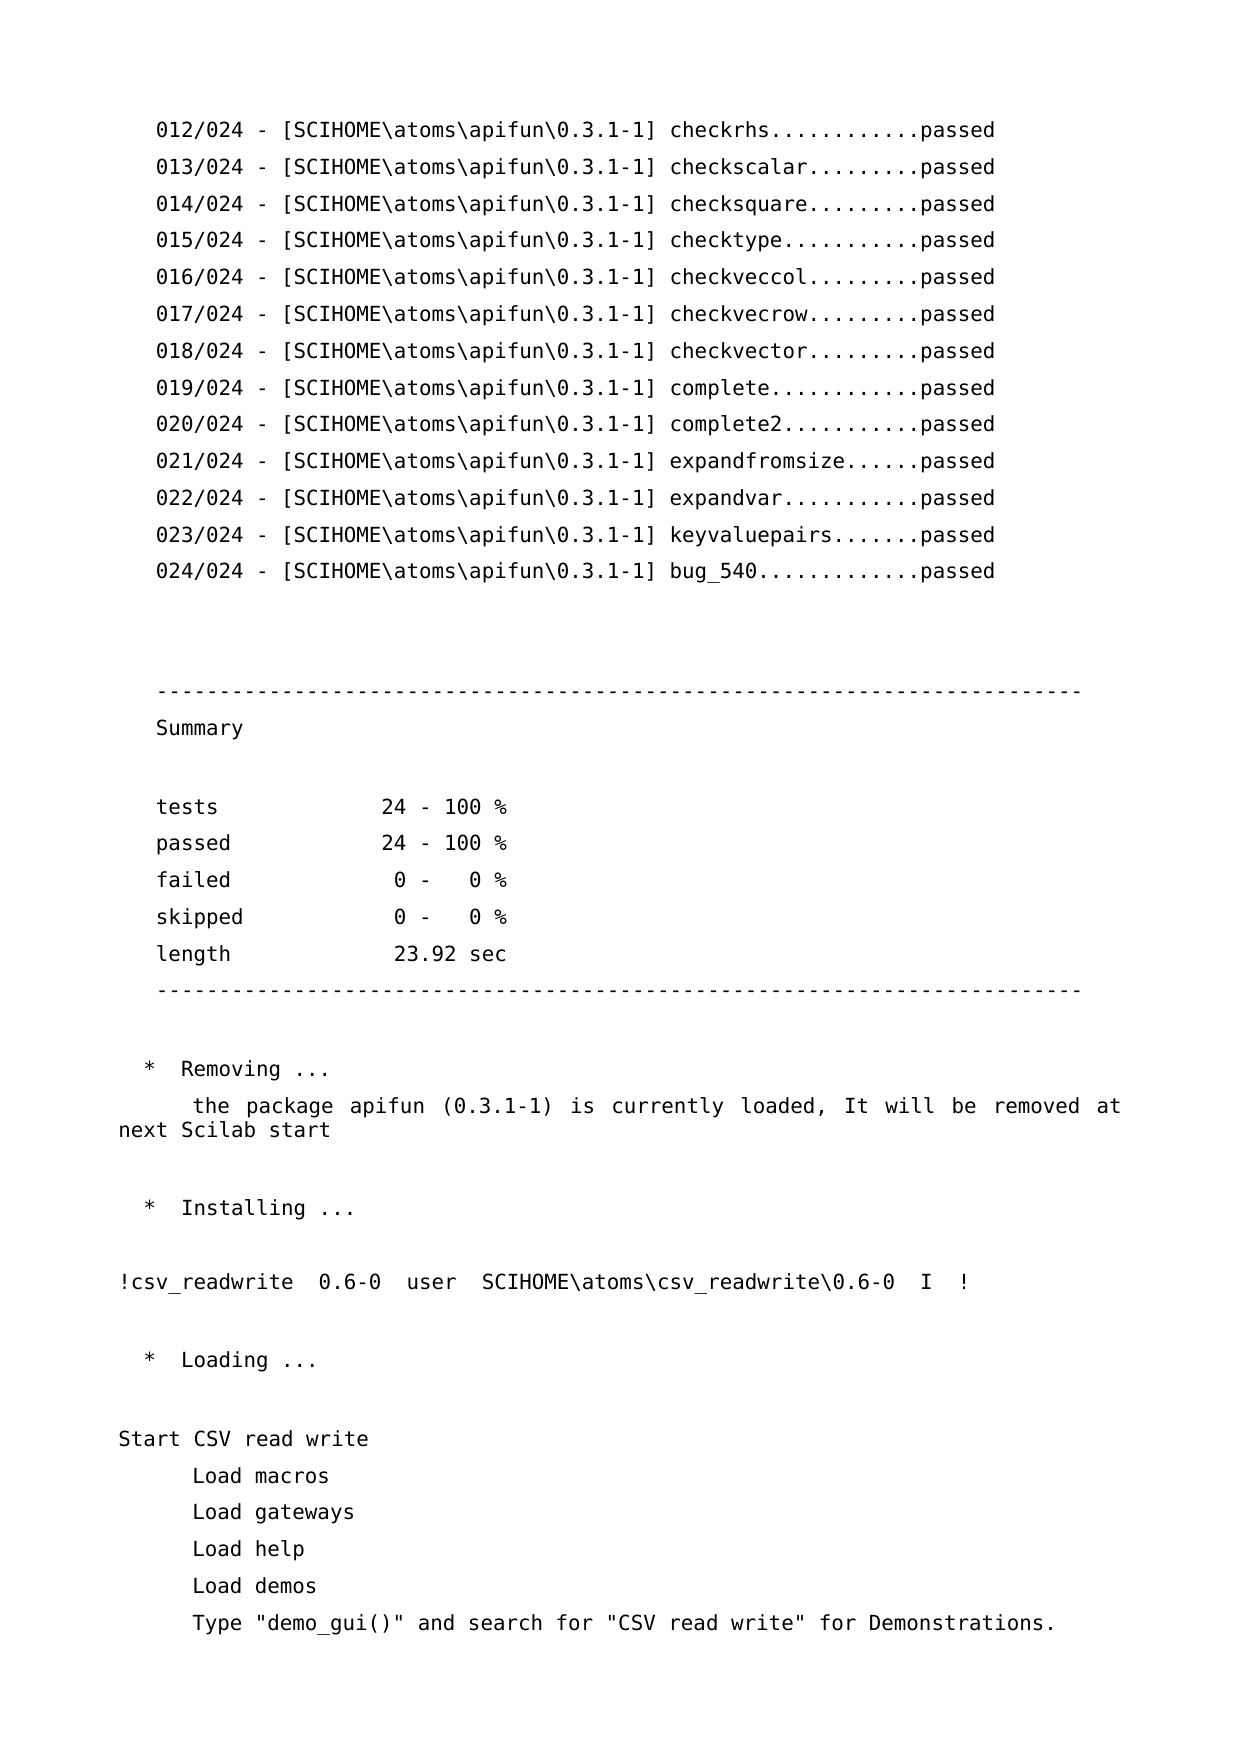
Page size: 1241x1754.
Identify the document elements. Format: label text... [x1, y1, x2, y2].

text 020/024 - [SCIHOME\atoms\apifun\0.3.1-1] complete2...........passed [118, 412, 1122, 437]
text * Removing ... [118, 1057, 1122, 1081]
text * Loading ... [118, 1348, 1122, 1373]
text tests 24 - 100 % [118, 795, 1122, 819]
text -------------------------------------------------------------------------- [118, 978, 1122, 1003]
text 017/024 - [SCIHOME\atoms\apifun\0.3.1-1] checkvecrow.........passed [118, 302, 1122, 326]
text passed 24 - 100 % [118, 831, 1122, 856]
text Summary [118, 716, 1122, 741]
text failed 0 - 0 % [118, 868, 1122, 892]
text 013/024 - [SCIHOME\atoms\apifun\0.3.1-1] checkscalar.........passed [118, 155, 1122, 179]
text Load demos [118, 1574, 1122, 1598]
text Type "demo_gui()" and search for "CSV read write" for Demonstrations. [118, 1611, 1122, 1635]
text 024/024 - [SCIHOME\atoms\apifun\0.3.1-1] bug_540.............passed [118, 559, 1122, 584]
text skipped 0 - 0 % [118, 905, 1122, 929]
text !csv_readwrite 0.6-0 user SCIHOME\atoms\csv_readwrite\0.6-0 I ! [118, 1270, 1122, 1294]
text 023/024 - [SCIHOME\atoms\apifun\0.3.1-1] keyvaluepairs.......passed [118, 523, 1122, 547]
text 018/024 - [SCIHOME\atoms\apifun\0.3.1-1] checkvector.........passed [118, 339, 1122, 363]
text 015/024 - [SCIHOME\atoms\apifun\0.3.1-1] checktype...........passed [118, 228, 1122, 253]
text Load gateways [118, 1500, 1122, 1525]
text 019/024 - [SCIHOME\atoms\apifun\0.3.1-1] complete............passed [118, 376, 1122, 400]
text 016/024 - [SCIHOME\atoms\apifun\0.3.1-1] checkveccol.........passed [118, 265, 1122, 289]
text -------------------------------------------------------------------------- [118, 679, 1122, 704]
text Load help [118, 1537, 1122, 1561]
text 021/024 - [SCIHOME\atoms\apifun\0.3.1-1] expandfromsize......passed [118, 449, 1122, 473]
text Load macros [118, 1464, 1122, 1488]
text 014/024 - [SCIHOME\atoms\apifun\0.3.1-1] checksquare.........passed [118, 192, 1122, 216]
text the package apifun (0.3.1-1) is currently loaded, It will be removed at next Scilab start [118, 1094, 1122, 1142]
text 012/024 - [SCIHOME\atoms\apifun\0.3.1-1] checkrhs............passed [118, 118, 1122, 142]
text * Installing ... [118, 1196, 1122, 1221]
text 022/024 - [SCIHOME\atoms\apifun\0.3.1-1] expandvar...........passed [118, 486, 1122, 510]
text Start CSV read write [118, 1427, 1122, 1451]
text length 23.92 sec [118, 942, 1122, 966]
